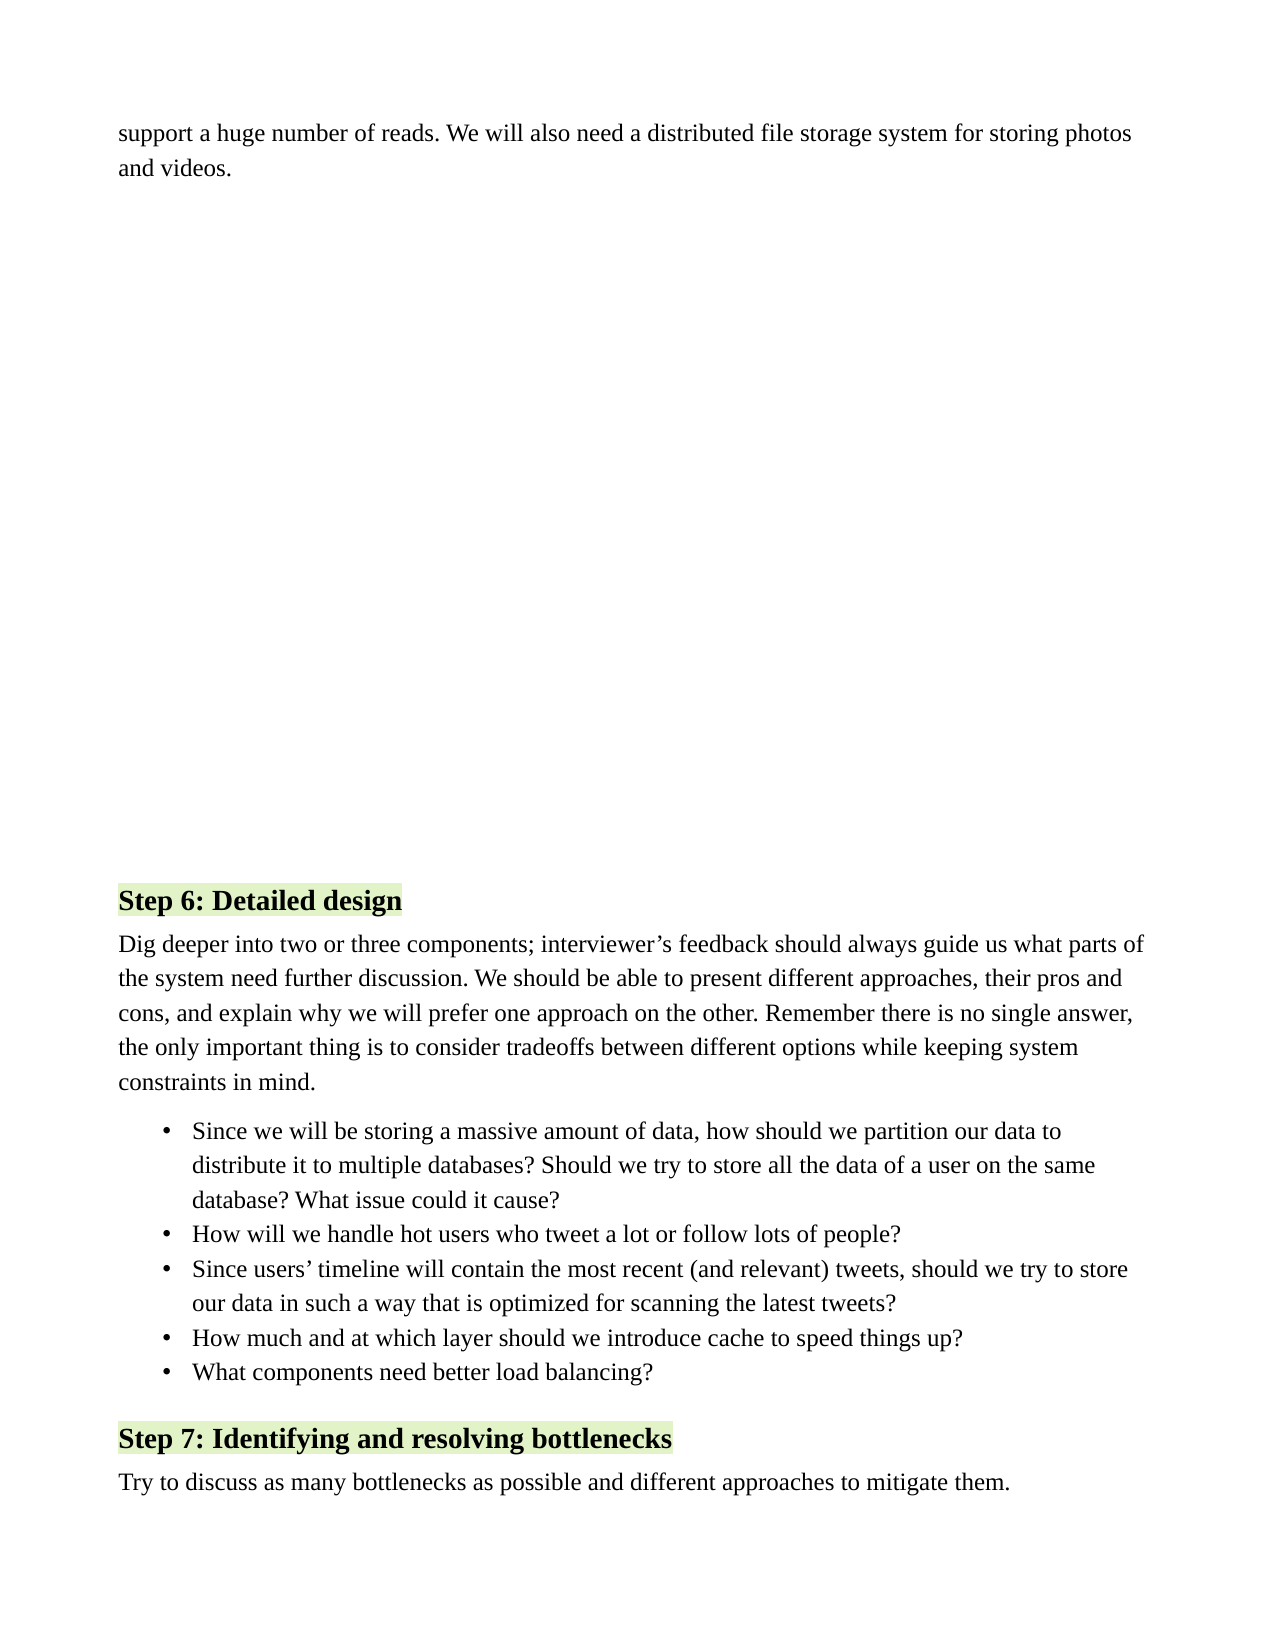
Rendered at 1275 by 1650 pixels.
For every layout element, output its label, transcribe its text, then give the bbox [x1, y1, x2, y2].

list Since users’ timeline will contain the most recent (and relevant) tweets, should we try to store our data in such a way that is optimized for scanning the latest tweets? [162, 1254, 1157, 1317]
text Dig deeper into two or three components; interviewer’s feedback should always guide us what parts of the system need further discussion. We should be able to present different approaches, their pros and cons, and explain why we will prefer one approach on the other. Remember there is no single answer, the only important thing is to consider tradeoffs between different options while keeping system constraints in mind. [118, 929, 1157, 1096]
subtitle Step 7: Identifying and resolving bottlenecks [118, 1421, 1157, 1454]
list How will we handle hot users who tweet a lot or follow lots of people? [162, 1219, 1157, 1248]
text Try to discuss as many bottlenecks as possible and different approaches to mitigate them. [118, 1467, 1157, 1496]
subtitle Step 6: Detailed design [118, 883, 1157, 916]
text support a huge number of reads. We will also need a distributed file storage system for storing photos and videos. [118, 118, 1157, 181]
list How much and at which layer should we introduce cache to speed things up? [162, 1323, 1157, 1352]
list What components need better load balancing? [162, 1357, 1157, 1386]
list Since we will be storing a massive amount of data, how should we partition our data to distribute it to multiple databases? Should we try to store all the data of a user on the same database? What issue could it cause? [162, 1116, 1157, 1214]
